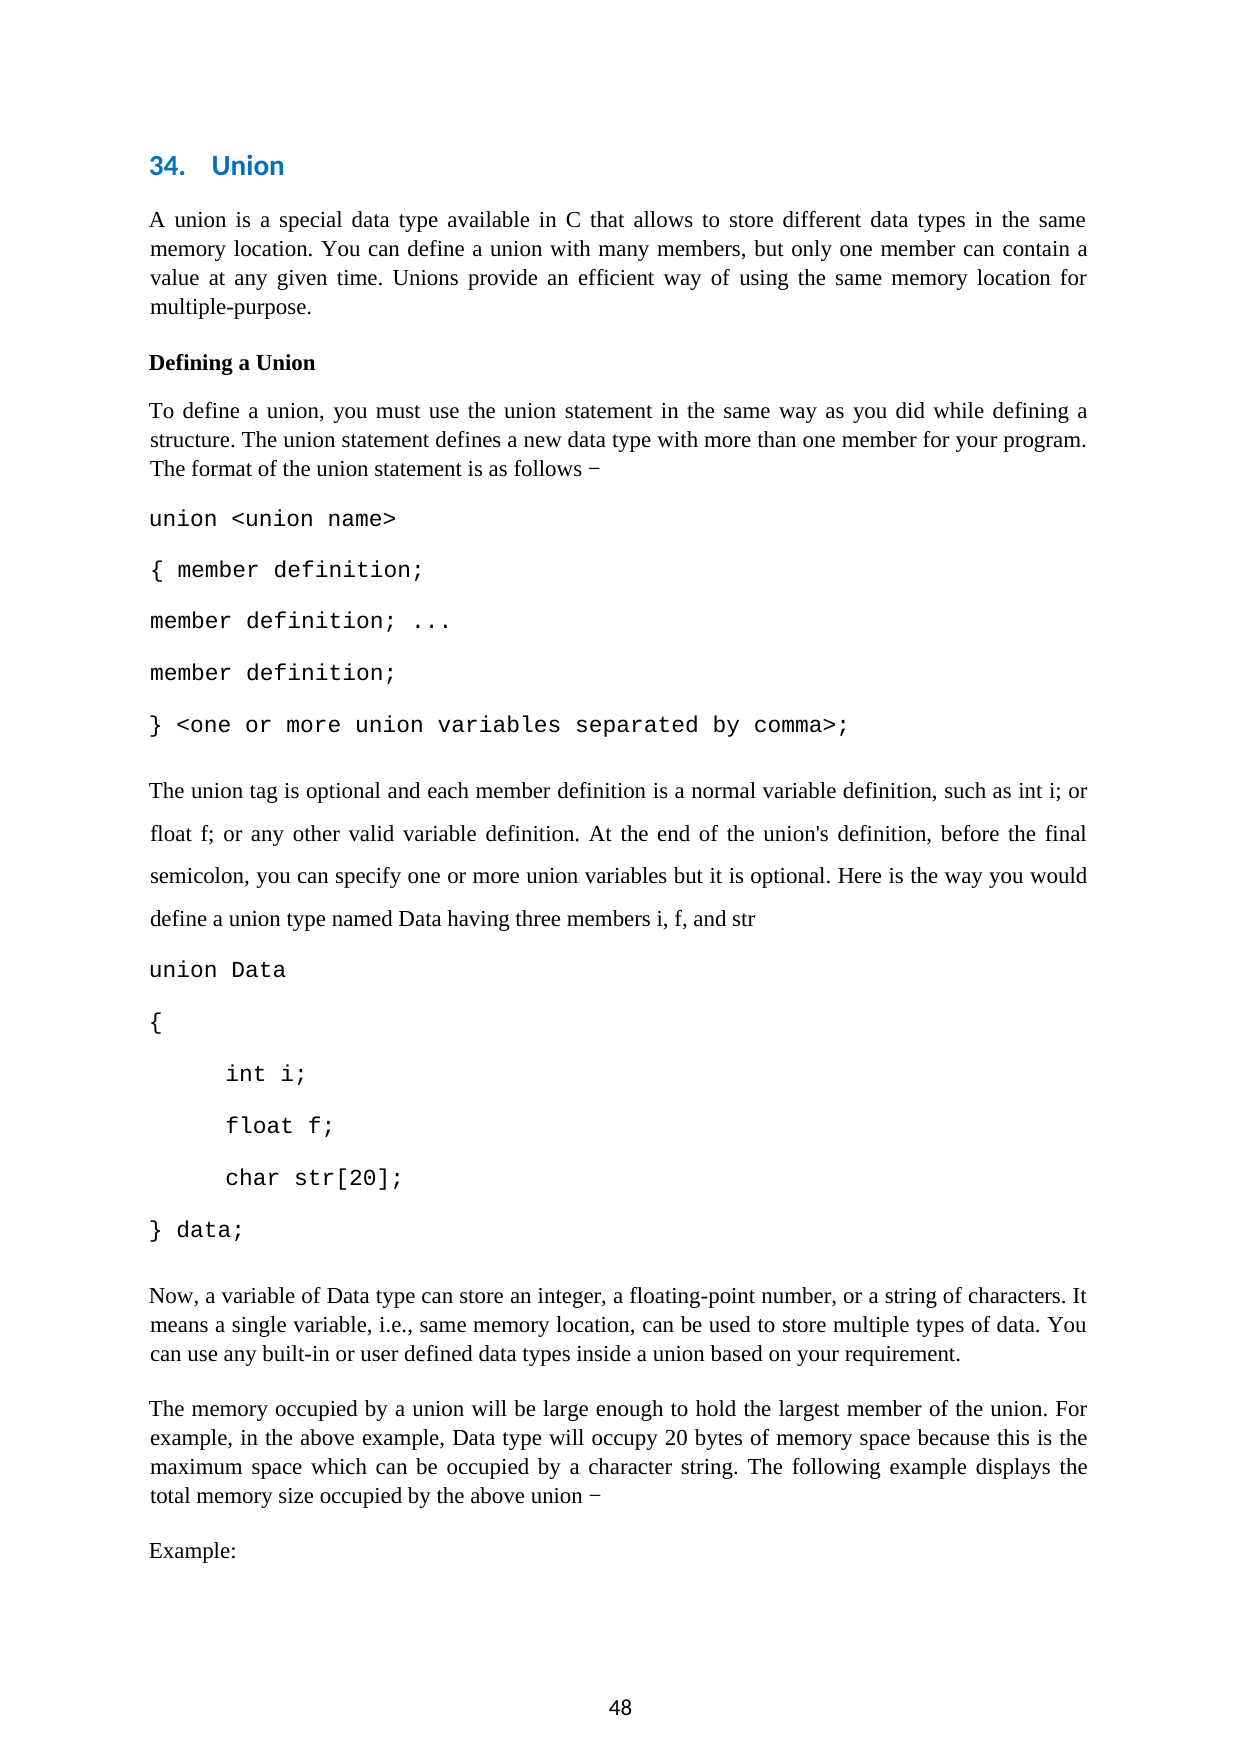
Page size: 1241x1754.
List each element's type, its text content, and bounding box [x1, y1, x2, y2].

text { [149, 1010, 1089, 1036]
text union Data [149, 958, 1089, 984]
text Now, a variable of Data type can store an integer, a floating-point number, or a string of characters. It means a single variable, i.e., same memory location, can be used to store multiple types of data. You can use any built-in or user defined data types inside a union based on your requirement. [149, 1282, 1089, 1366]
text The memory occupied by a union will be large enough to hold the largest member of the union. For example, in the above example, Data type will occupy 20 bytes of memory space because this is the maximum space which can be occupied by a character string. The following example displays the total memory size occupied by the above union − [149, 1395, 1089, 1508]
text The union tag is optional and each member definition is a normal variable definition, such as int i; or float f; or any other valid variable definition. At the end of the union's definition, before the final semicolon, you can specify one or more union variables but it is optional. Here is the way you would define a union type named Data having three members i, f, and str [149, 777, 1089, 932]
text Example: [149, 1537, 1089, 1564]
subtitle Union [149, 147, 1090, 183]
subtitle Defining a Union [149, 348, 1090, 375]
text } <one or more union variables separated by comma>; [149, 713, 1073, 739]
text To define a union, you must use the union statement in the same way as you did while defining a structure. The union statement defines a new data type with more than one member for your program. The format of the union statement is as follows − [149, 397, 1089, 481]
text } data; [149, 1219, 1073, 1244]
text float f; [149, 1114, 1089, 1140]
text char str[20]; [149, 1167, 1089, 1192]
text A union is a special data type available in C that allows to store different data types in the same memory location. You can define a union with many members, but only one member can contain a value at any given time. Unions provide an efficient way of using the same memory location for multiple-purpose. [149, 206, 1089, 320]
text union <union name> { member definition; member definition; ... member definition; [149, 507, 473, 687]
text int i; [149, 1062, 1089, 1088]
